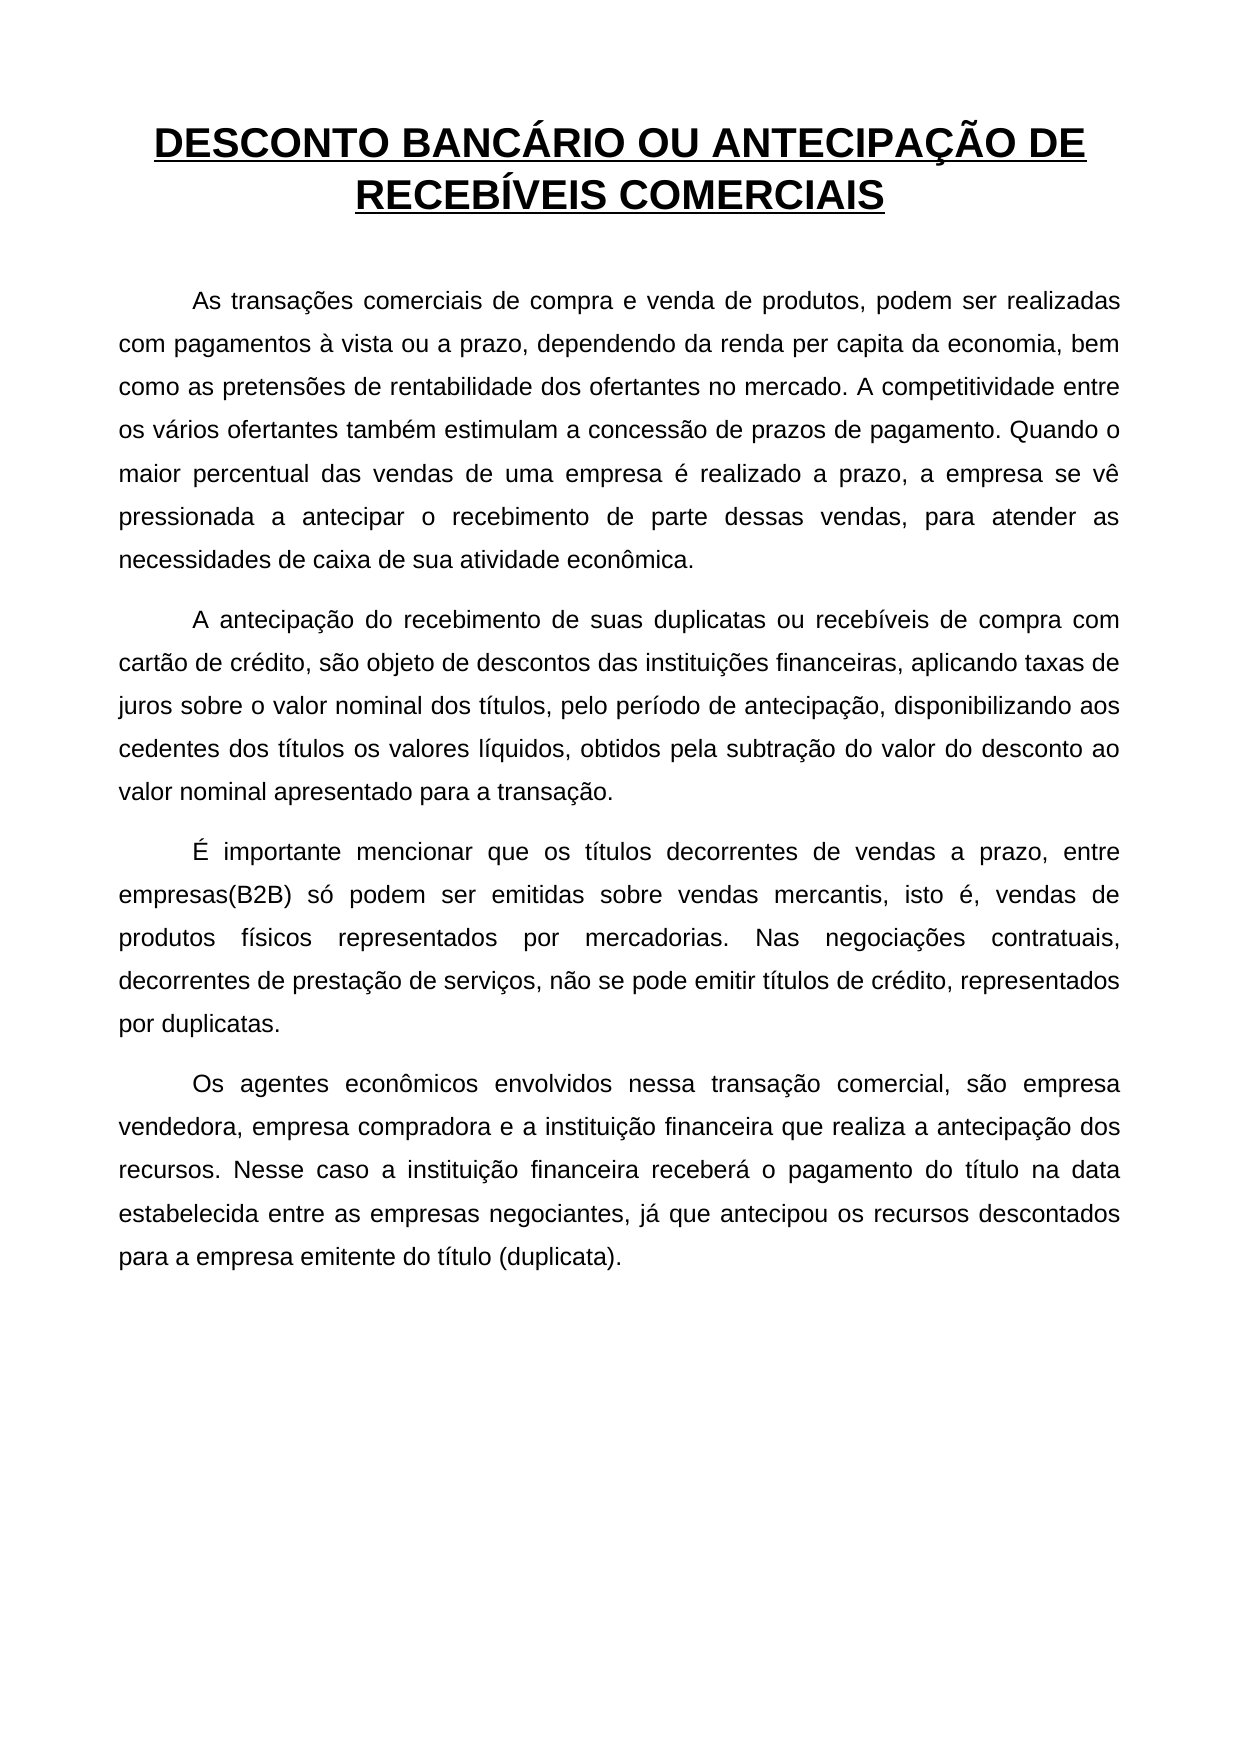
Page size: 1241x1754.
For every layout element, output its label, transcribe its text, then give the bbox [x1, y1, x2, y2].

text DESCONTO BANCÁRIO OU ANTECIPAÇÃO DE RECEBÍVEIS COMERCIAIS [118, 118, 1122, 218]
text As transações comerciais de compra e venda de produtos, podem ser realizadas com pagamentos à vista ou a prazo, dependendo da renda per capita da economia, bem como as pretensões de rentabilidade dos ofertantes no mercado. A competitividade entre os vários ofertantes também estimulam a concessão de prazos de pagamento. Quando o maior percentual das vendas de uma empresa é realizado a prazo, a empresa se vê pressionada a antecipar o recebimento de parte dessas vendas, para atender as necessidades de caixa de sua atividade econômica. [118, 286, 1122, 573]
text É importante mencionar que os títulos decorrentes de vendas a prazo, entre empresas(B2B) só podem ser emitidas sobre vendas mercantis, isto é, vendas de produtos físicos representados por mercadorias. Nas negociações contratuais, decorrentes de prestação de serviços, não se pode emitir títulos de crédito, representados por duplicatas. [118, 837, 1122, 1038]
text Os agentes econômicos envolvidos nessa transação comercial, são empresa vendedora, empresa compradora e a instituição financeira que realiza a antecipação dos recursos. Nesse caso a instituição financeira receberá o pagamento do título na data estabelecida entre as empresas negociantes, já que antecipou os recursos descontados para a empresa emitente do título (duplicata). [118, 1069, 1122, 1270]
text A antecipação do recebimento de suas duplicatas ou recebíveis de compra com cartão de crédito, são objeto de descontos das instituições financeiras, aplicando taxas de juros sobre o valor nominal dos títulos, pelo período de antecipação, disponibilizando aos cedentes dos títulos os valores líquidos, obtidos pela subtração do valor do desconto ao valor nominal apresentado para a transação. [118, 604, 1122, 806]
